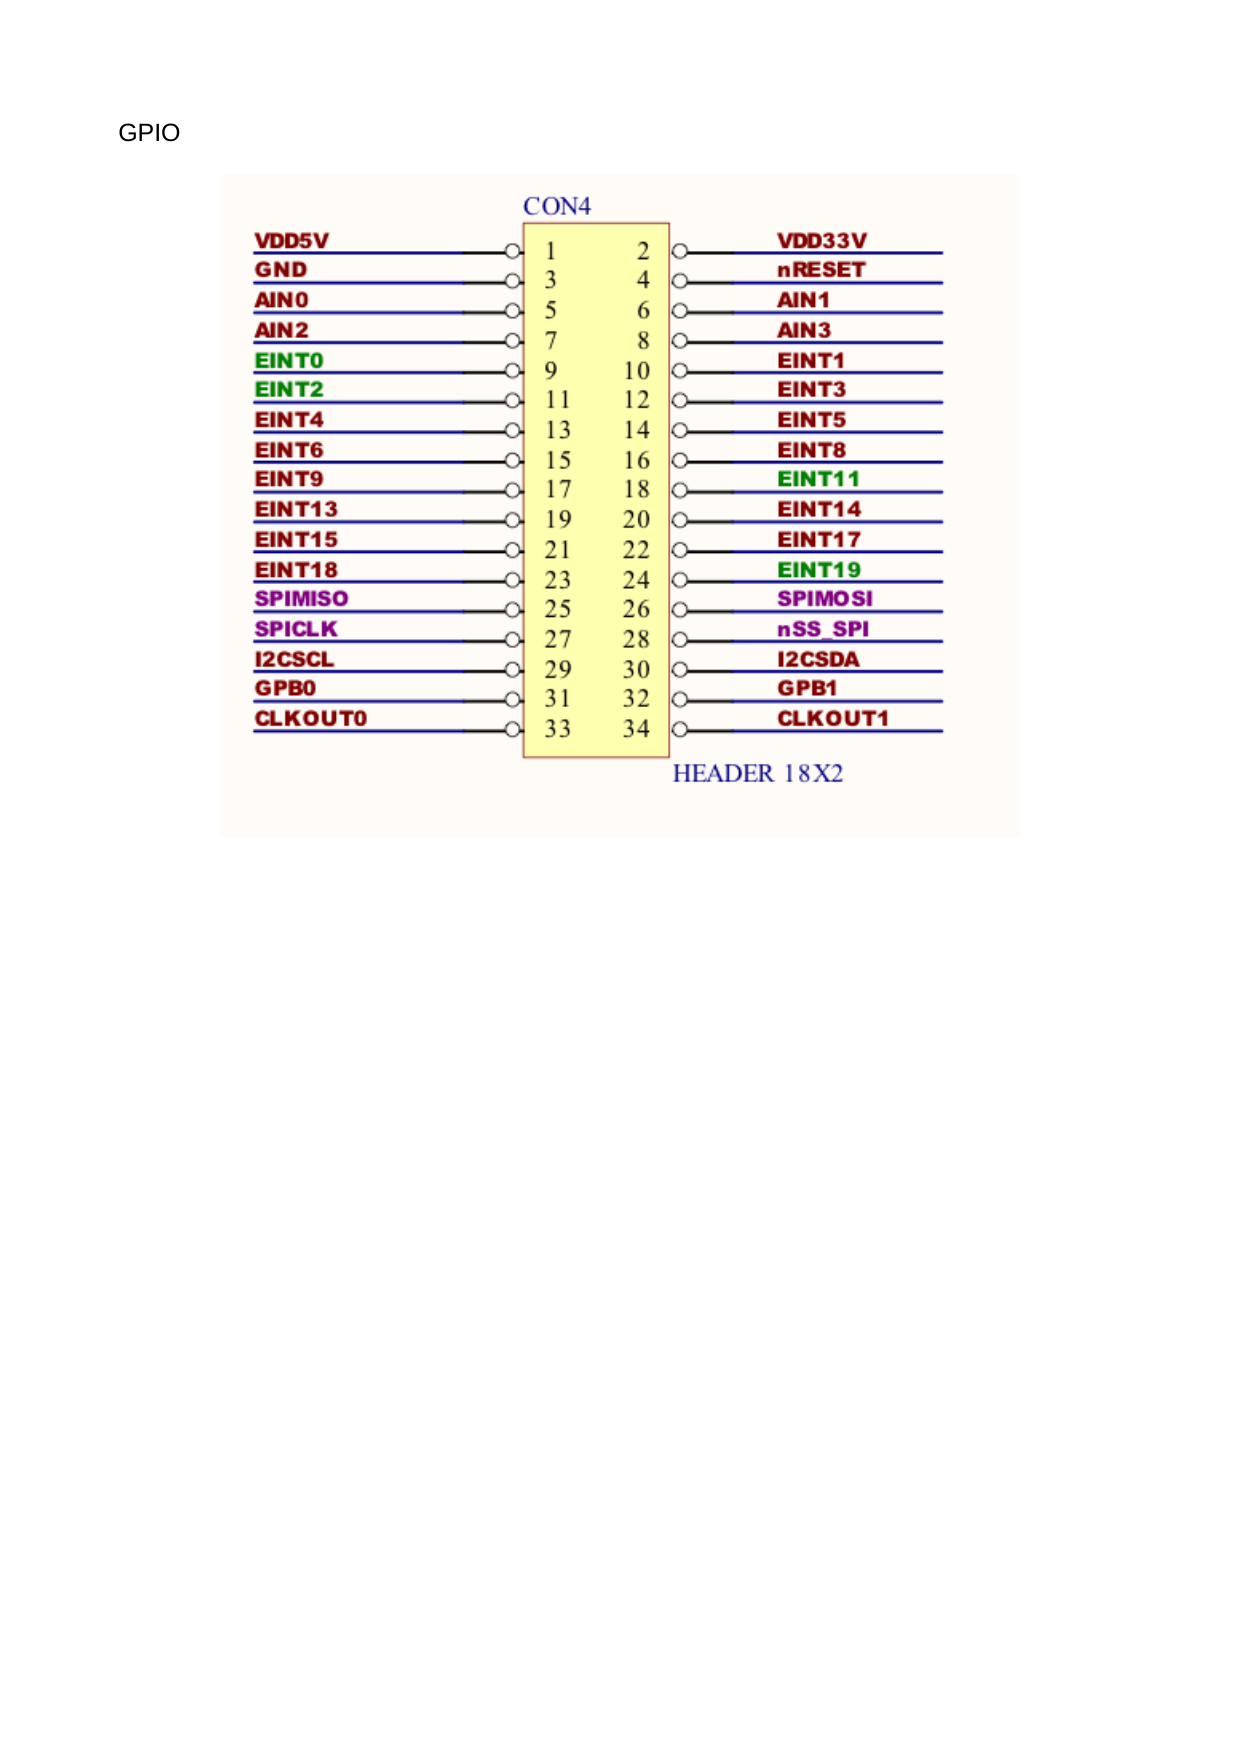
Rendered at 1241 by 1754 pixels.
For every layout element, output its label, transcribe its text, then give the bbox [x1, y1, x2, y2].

picture [220, 175, 1020, 838]
text GPIO [118, 118, 1122, 147]
